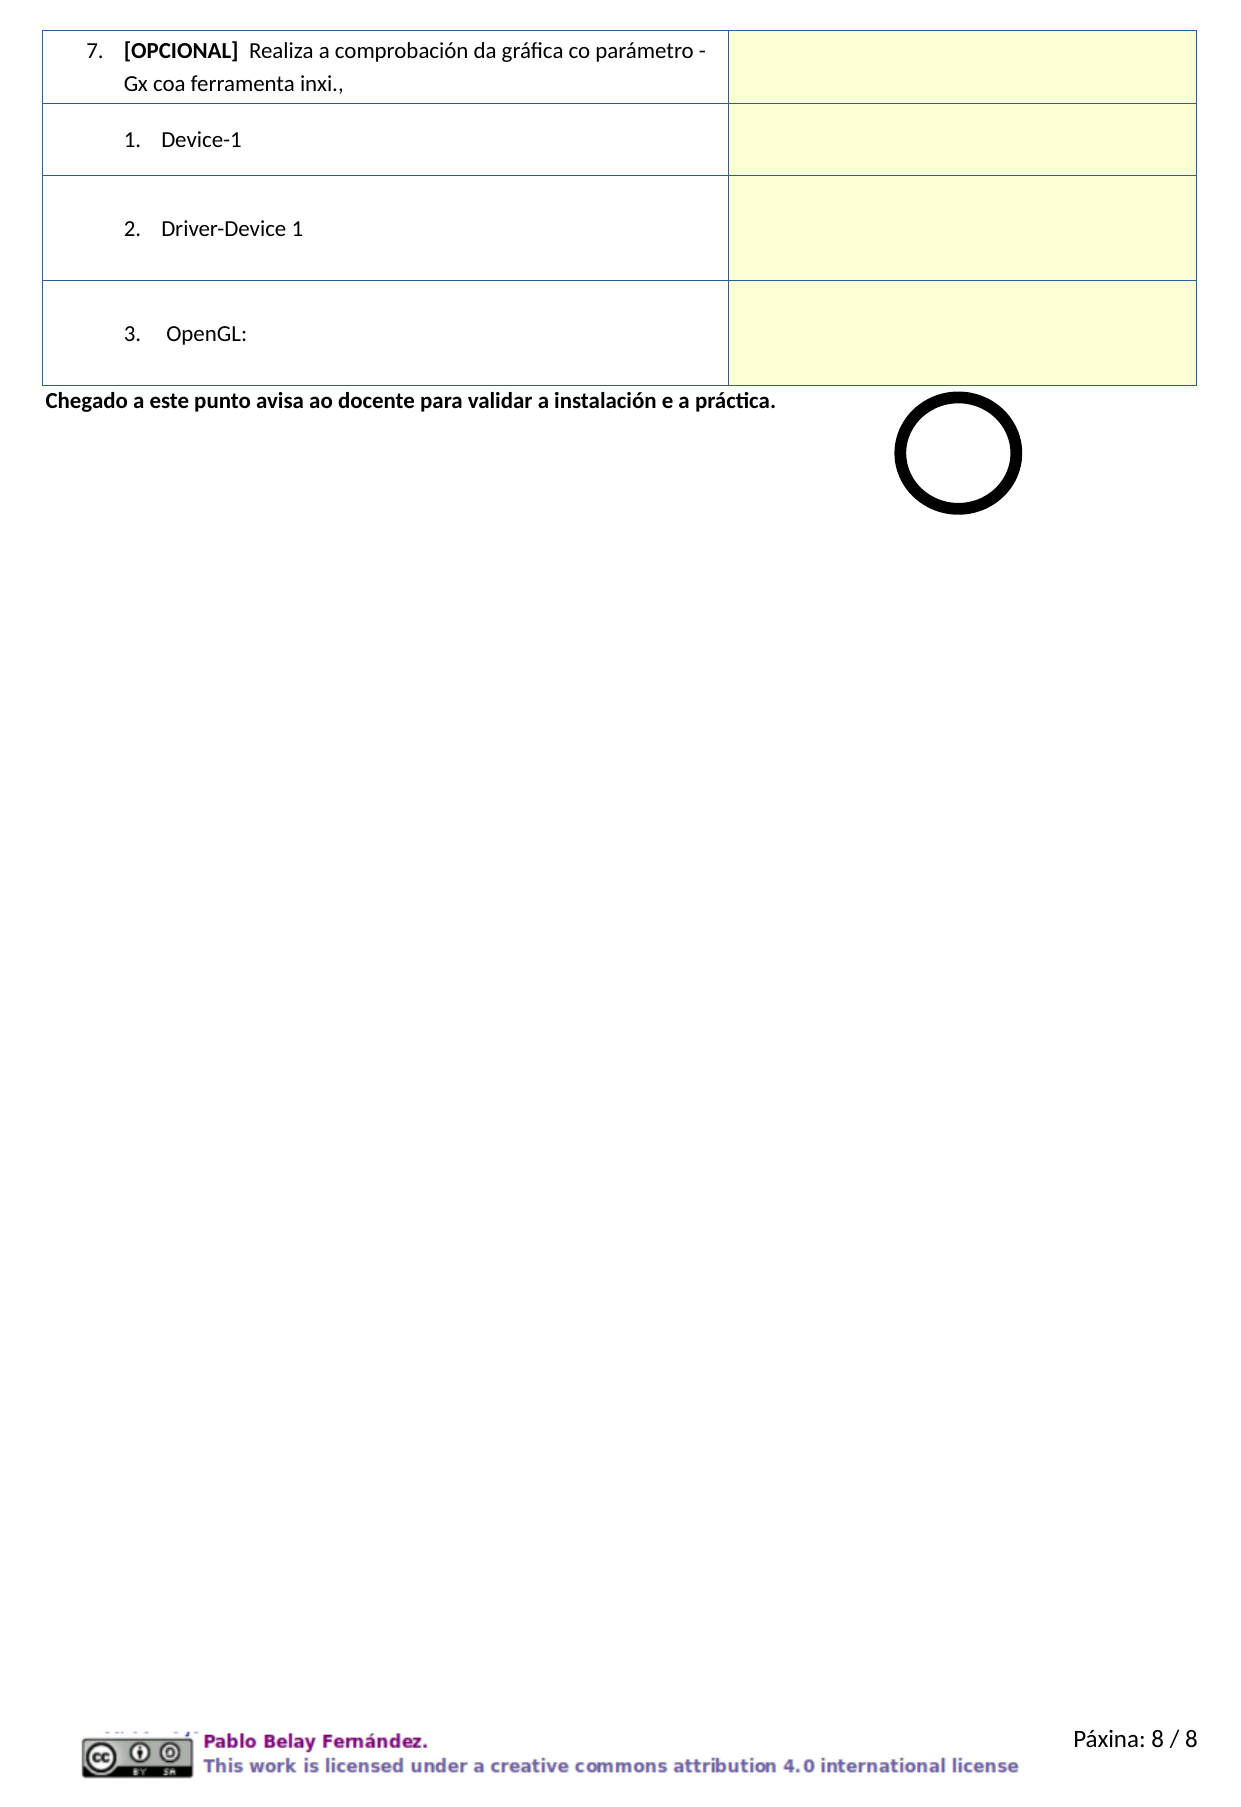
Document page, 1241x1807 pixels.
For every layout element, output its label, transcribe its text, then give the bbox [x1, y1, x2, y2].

table_cell [729, 31, 1196, 103]
table_cell [729, 281, 1196, 385]
table_cell [729, 104, 1196, 175]
table_cell Device-1 [43, 104, 728, 175]
table_cell Driver-Device 1 [43, 176, 728, 280]
picture [65, 1722, 1035, 1787]
table_cell [OPCIONAL] Realiza a comprobación da gráfica co parámetro -Gx coa ferramenta inxi., [43, 31, 728, 103]
text Chegado a este punto avisa ao docente para validar a instalación e a práctica. [45, 386, 1197, 414]
table_cell OpenGL: [43, 281, 728, 385]
table_cell [729, 176, 1196, 280]
